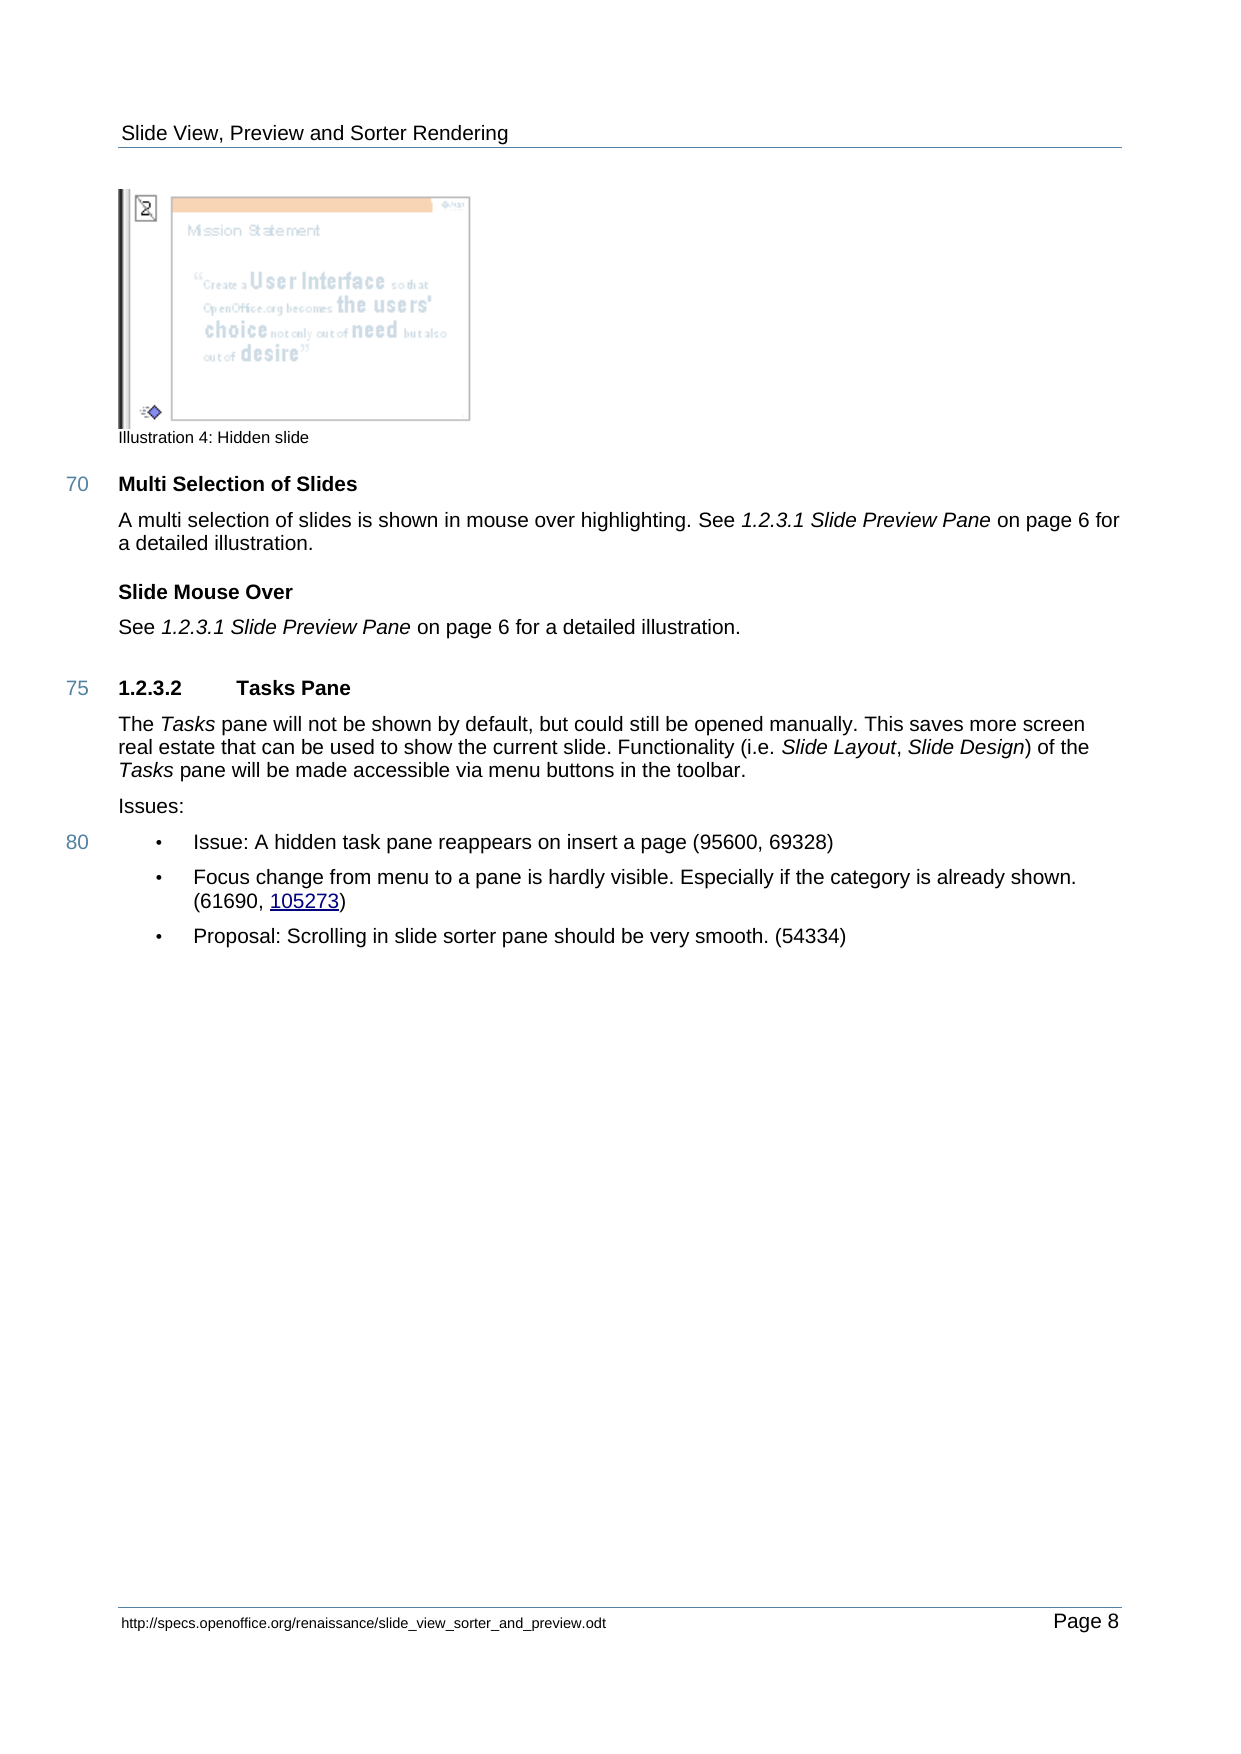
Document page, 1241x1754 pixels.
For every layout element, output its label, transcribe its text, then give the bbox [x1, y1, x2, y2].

subtitle Tasks Pane [118, 677, 1122, 700]
text The Tasks pane will not be shown by default, but could still be opened manually. This saves more screen real estate that can be used to show the current slide. Functionality (i.e. Slide Layout, Slide Design) of the Tasks pane will be made accessible via menu buttons in the toolbar. [118, 712, 1122, 782]
subtitle Slide Mouse Over [118, 580, 1122, 603]
list Focus change from menu to a pane is hardly visible. Especially if the category is already shown. (61690, 105273) [156, 866, 1122, 912]
list Issue: A hidden task pane reappears on insert a page (95600, 69328) [156, 830, 1122, 853]
picture [118, 189, 483, 429]
text Illustration 4: Hidden slide [118, 429, 482, 447]
list Proposal: Scrolling in slide sorter pane should be very smooth. (54334) [156, 925, 1122, 948]
subtitle Multi Selection of Slides [118, 473, 1122, 496]
text Issues: [118, 794, 1122, 818]
text See 1.2.3.1 Slide Preview Pane on page 6 for a detailed illustration. [118, 616, 1122, 639]
text A multi selection of slides is shown in mouse over highlighting. See 1.2.3.1 Slide Preview Pane on page 6 for a detailed illustration. [118, 508, 1122, 555]
